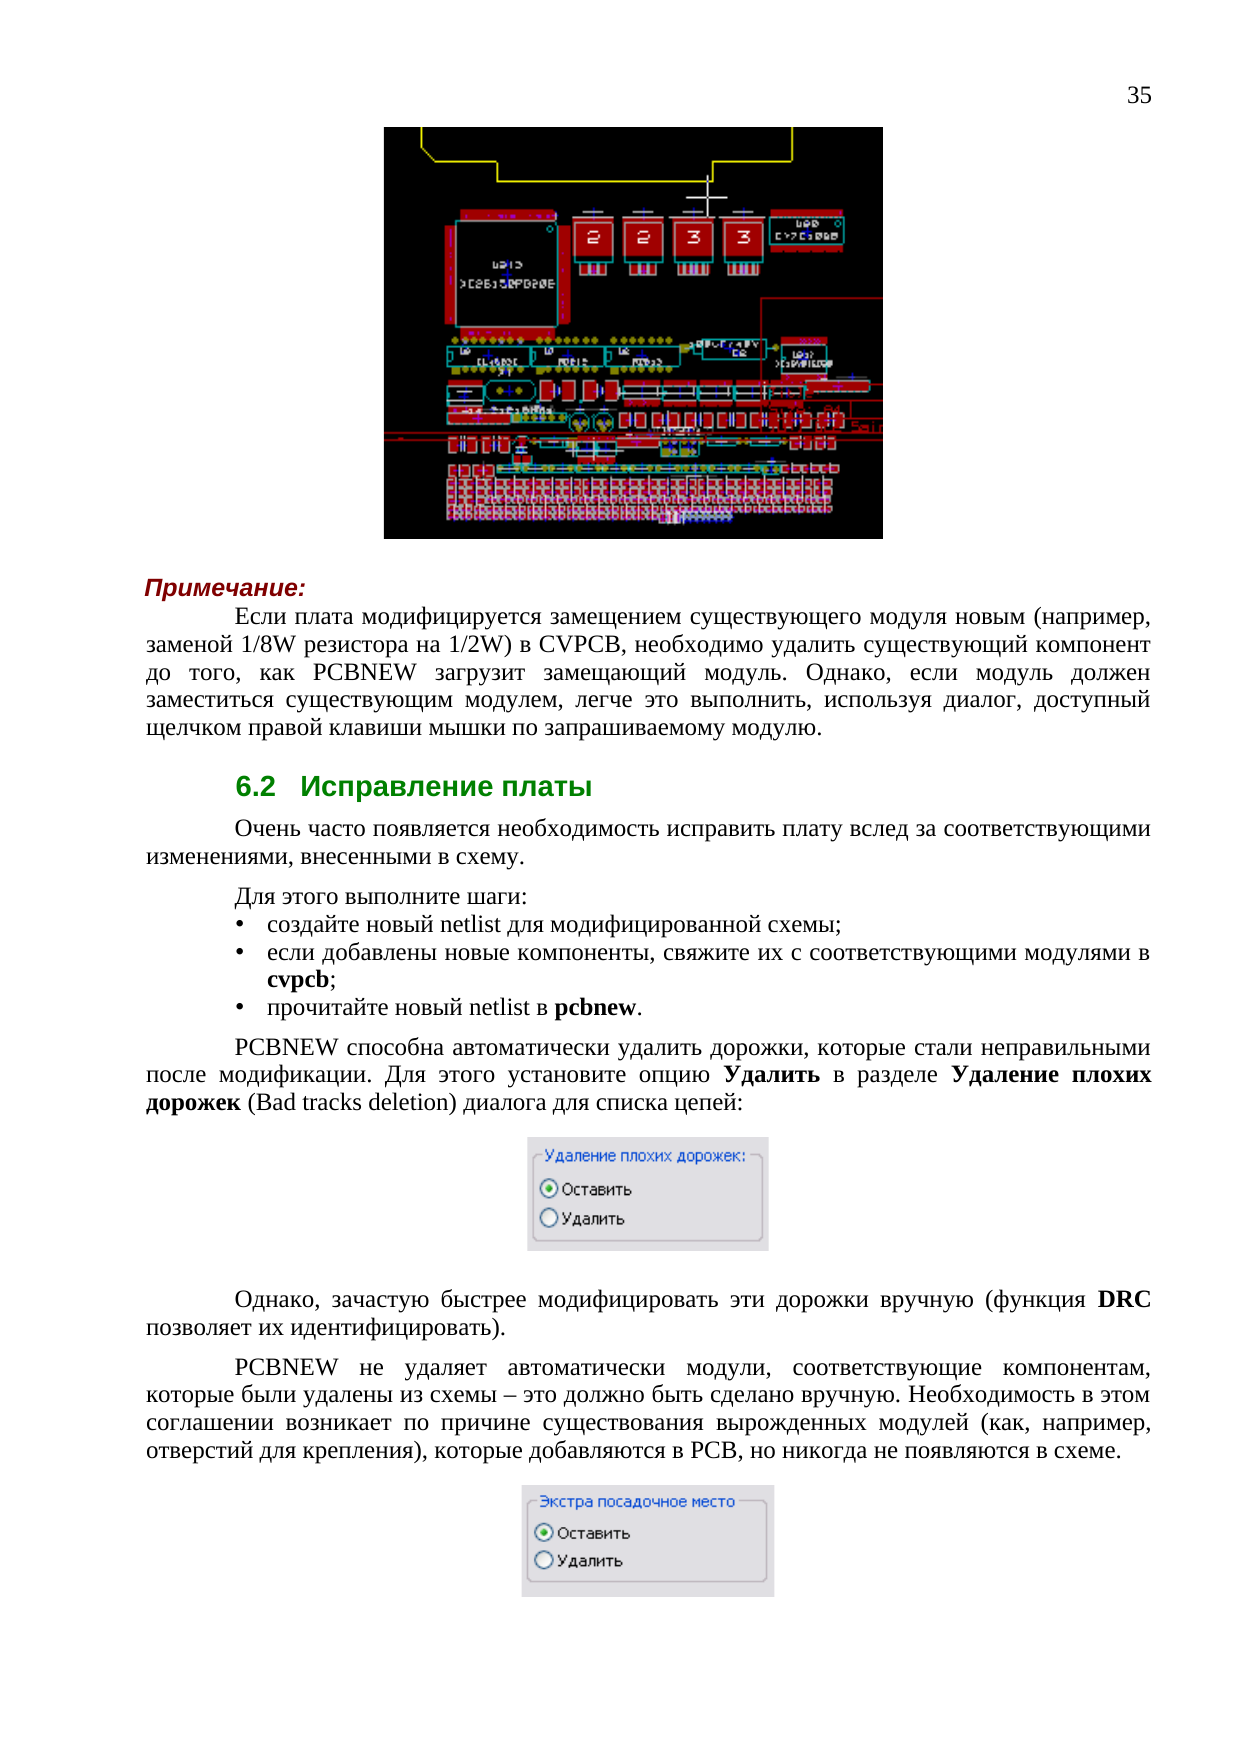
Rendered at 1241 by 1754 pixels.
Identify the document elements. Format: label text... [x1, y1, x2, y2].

text Для этого выполните шаги: [146, 882, 1152, 910]
subtitle Исправление платы [146, 770, 1152, 803]
text Если плата модифицируется замещением существующего модуля новым (например, заменой 1/8W резистора на 1/2W) в CVPCB, необходимо удалить существующий компонент до того, как PCBNEW загрузит замещающий модуль. Однако, если модуль должен заместиться существующим модулем, легче это выполнить, используя диалог, доступный щелчком правой клавиши мышки по запрашиваемому модулю. [146, 602, 1152, 741]
text Однако, зачастую быстрее модифицировать эти дорожки вручную (функция DRC позволяет их идентифицировать). [146, 1285, 1152, 1340]
picture [521, 1485, 775, 1597]
list прочитайте новый netlist в pcbnew. [235, 993, 1152, 1021]
list создайте новый netlist для модифицированной схемы; [235, 910, 1152, 938]
text Примечание: [144, 574, 1152, 602]
text Очень часто появляется необходимость исправить плату вслед за соответствующими изменениями, внесенными в схему. [146, 814, 1152, 870]
list если добавлены новые компоненты, свяжите их с соответствующими модулями в cvpcb; [235, 938, 1152, 993]
text PCBNEW способна автоматически удалить дорожки, которые стали неправильными после модификации. Для этого установите опцию Удалить в разделе Удаление плохих дорожек (Bad tracks deletion) диалога для списка цепей: [146, 1033, 1152, 1116]
picture [527, 1137, 769, 1251]
text PCBNEW не удаляет автоматически модули, соответствующие компонентам, которые были удалены из схемы – это должно быть сделано вручную. Необходимость в этом соглашении возникает по причине существования вырожденных модулей (как, например, отверстий для крепления), которые добавляются в PCB, но никогда не появляются в схеме. [146, 1353, 1152, 1463]
